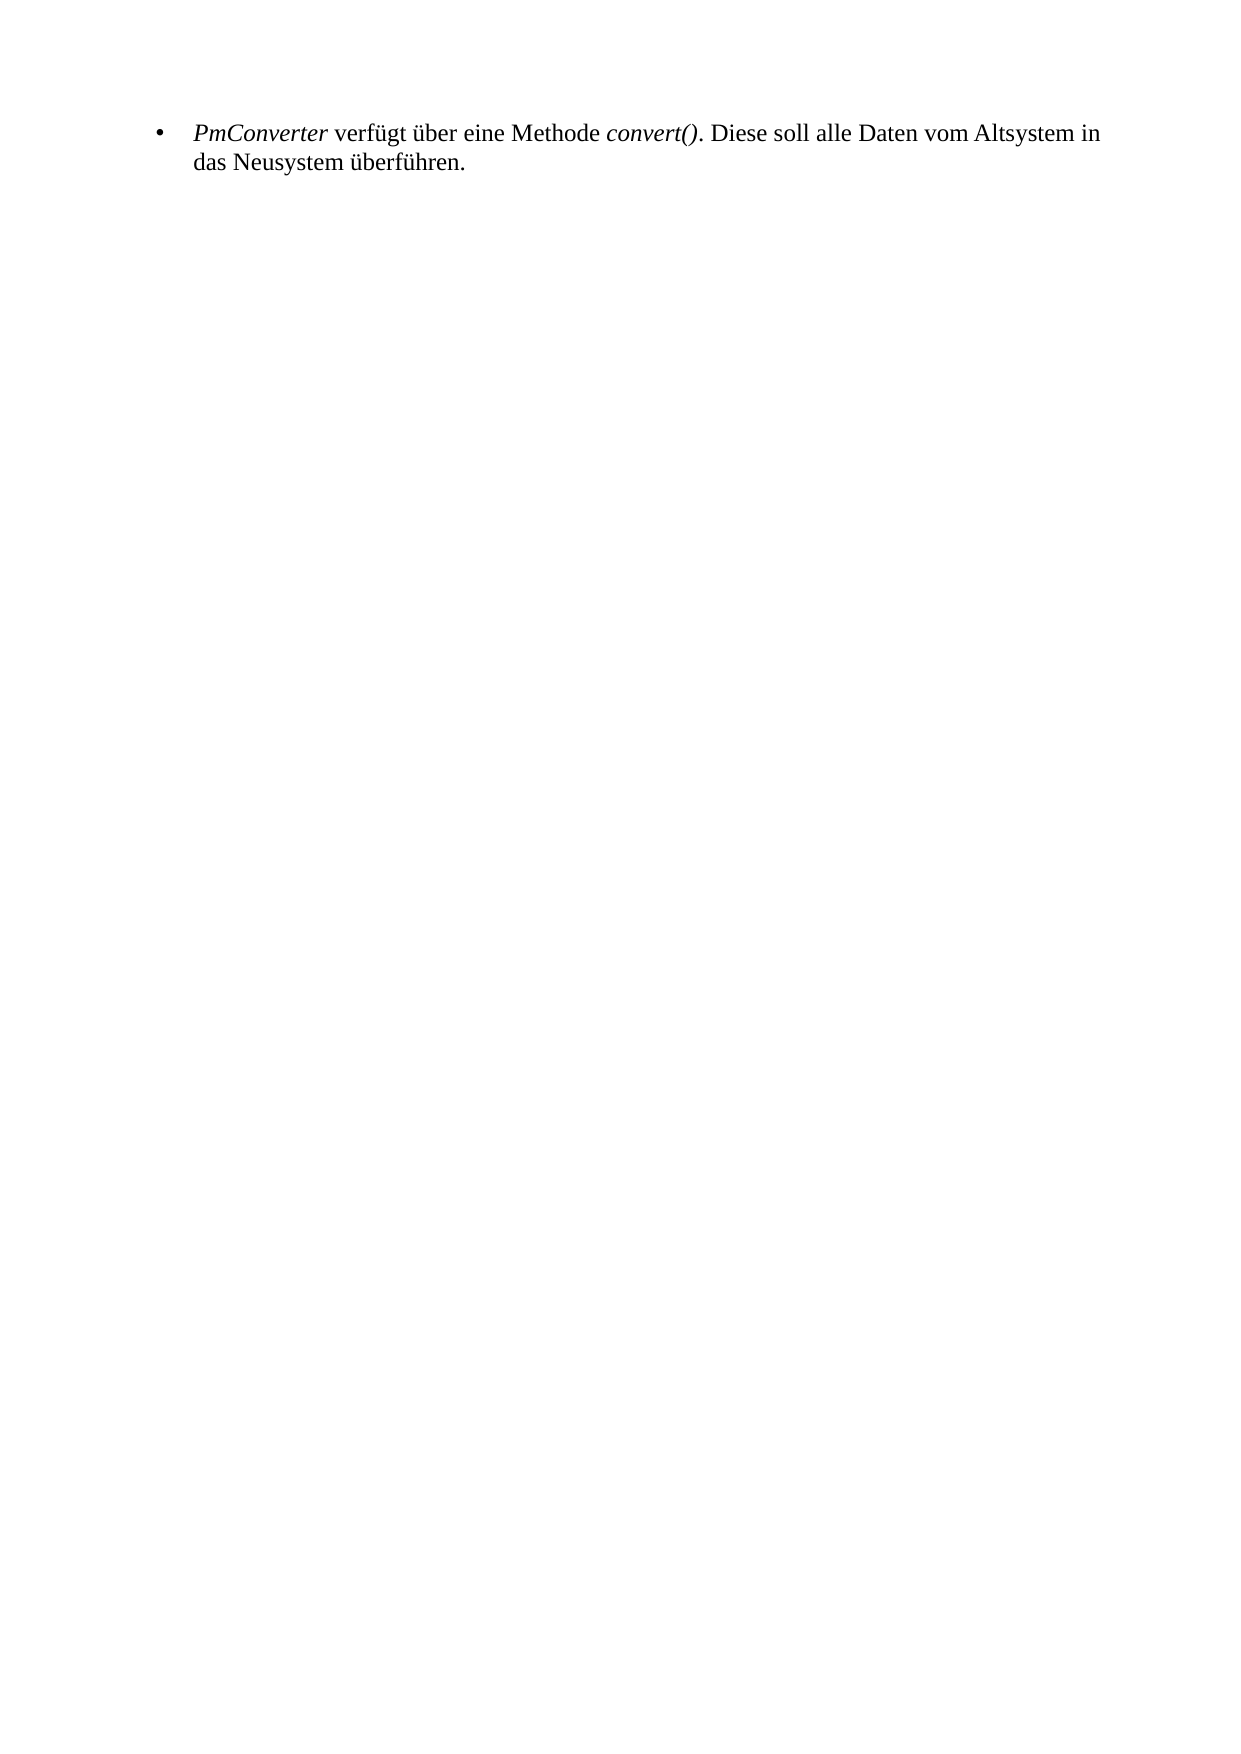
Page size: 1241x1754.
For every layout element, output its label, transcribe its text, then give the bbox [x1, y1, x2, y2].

list PmConverter verfügt über eine Methode convert(). Diese soll alle Daten vom Altsystem in das Neusystem überführen. [156, 118, 1122, 176]
